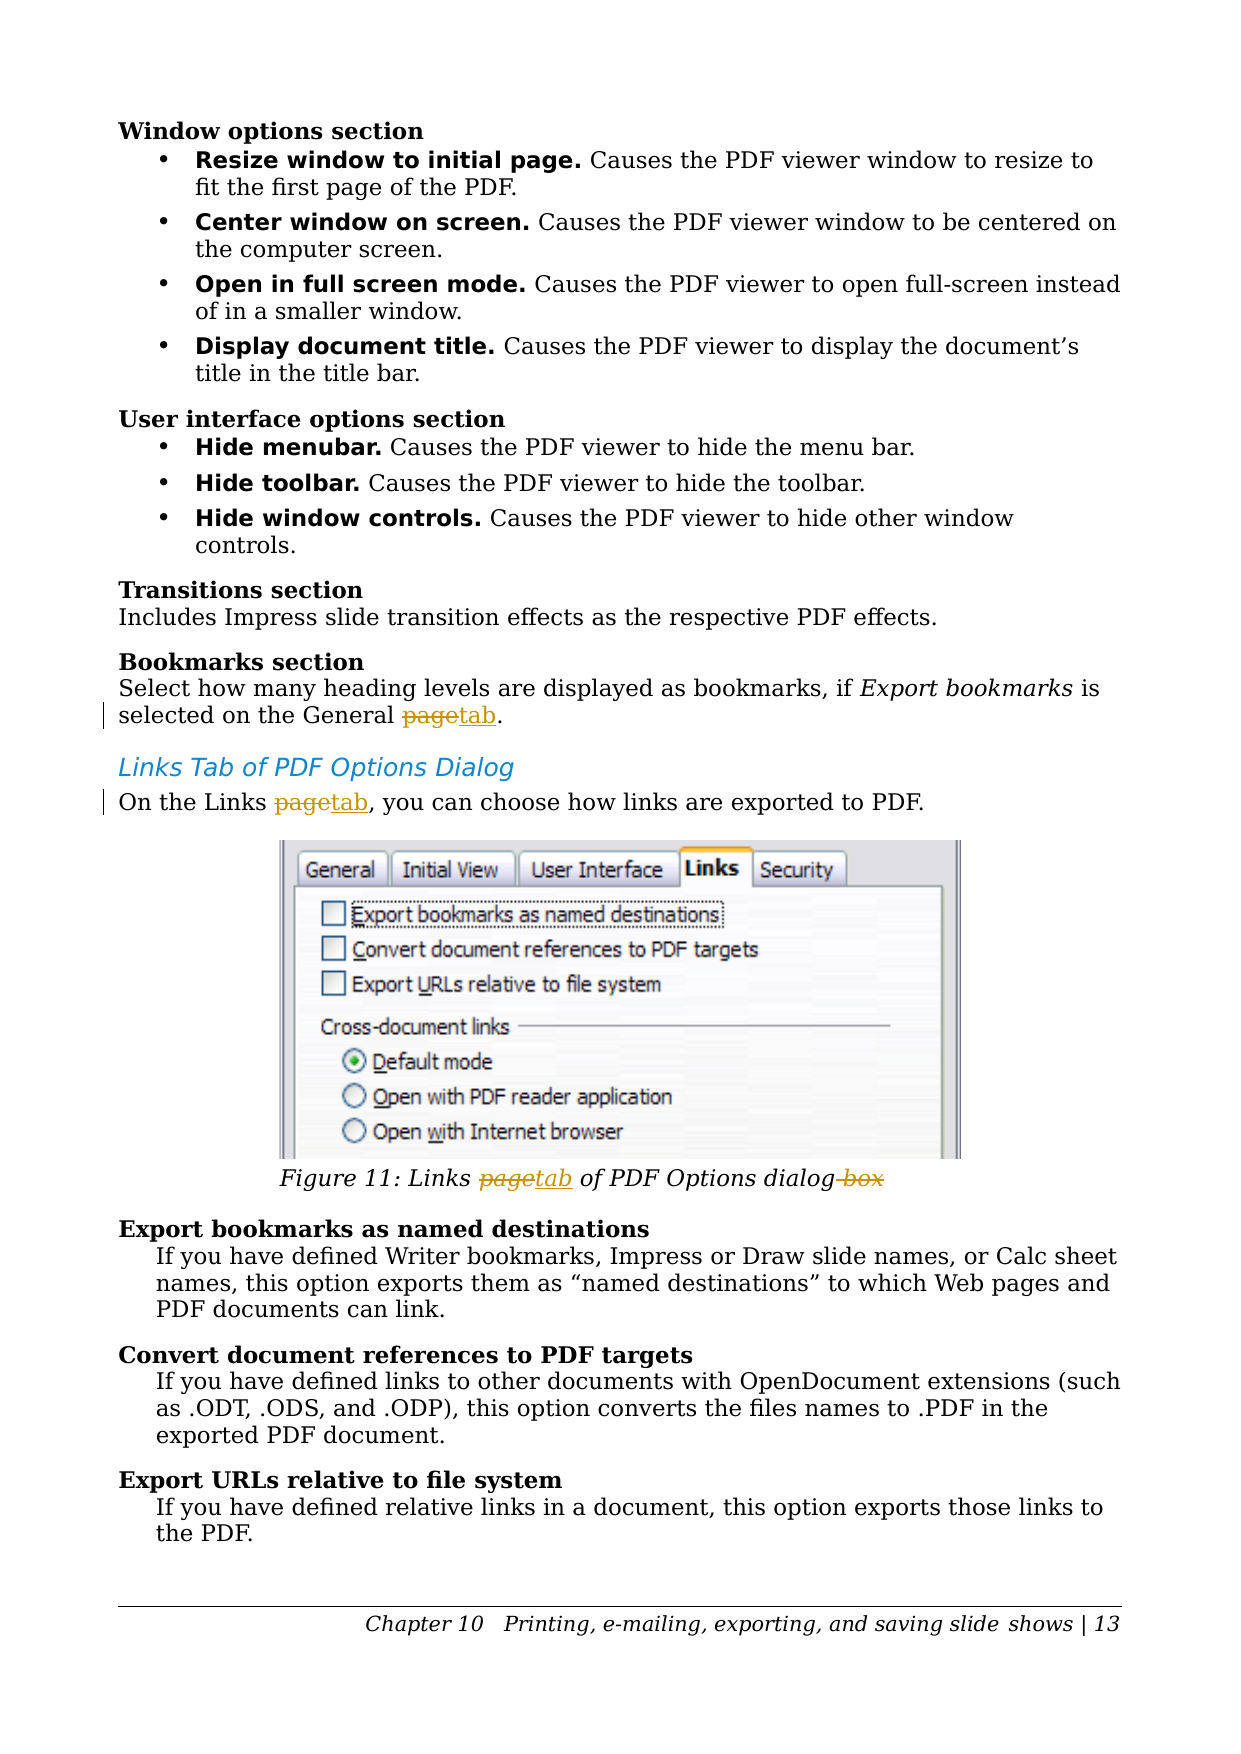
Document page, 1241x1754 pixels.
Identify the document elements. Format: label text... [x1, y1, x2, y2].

text Export bookmarks as named destinations [118, 1216, 1122, 1243]
list Hide toolbar. Causes the PDF viewer to hide the toolbar. [156, 468, 1122, 497]
subtitle Links Tab of PDF Options Dialog [118, 753, 1122, 782]
list Display document title. Causes the PDF viewer to display the document’s title in the title bar. [156, 331, 1122, 387]
text Export URLs relative to file system [118, 1467, 1122, 1494]
text If you have defined relative links in a document, this option exports those links to the PDF. [156, 1494, 1122, 1547]
text On the Links tab, you can choose how links are exported to PDF. [118, 789, 1122, 815]
text Figure 11: Links tab of PDF Options dialog [279, 1165, 961, 1192]
text If you have defined Writer bookmarks, Impress or Draw slide names, or Calc sheet names, this option exports them as “named destinations” to which Web pages and PDF documents can link. [156, 1243, 1122, 1323]
list Hide menubar. Causes the PDF viewer to hide the menu bar. [156, 432, 1122, 461]
text Bookmarks section [118, 648, 1122, 675]
picture [279, 840, 961, 1159]
list Center window on screen. Causes the PDF viewer window to be centered on the computer screen. [156, 207, 1122, 263]
text Transitions section [118, 577, 1122, 604]
text Select how many heading levels are displayed as bookmarks, if Export bookmarks is selected on the General tab. [118, 675, 1122, 729]
list Resize window to initial page. Causes the PDF viewer window to resize to fit the first page of the PDF. [156, 145, 1122, 201]
list Hide window controls. Causes the PDF viewer to hide other window controls. [156, 503, 1122, 559]
list Open in full screen mode. Causes the PDF viewer to open full-screen instead of in a smaller window. [156, 269, 1122, 325]
text Convert document references to PDF targets [118, 1342, 1122, 1368]
text Window options section [118, 118, 1122, 145]
text User interface options section [118, 405, 1122, 432]
text Includes Impress slide transition effects as the respective PDF effects. [118, 604, 1122, 631]
text If you have defined links to other documents with OpenDocument extensions (such as .ODT, .ODS, and .ODP), this option converts the files names to .PDF in the exported PDF document. [156, 1368, 1122, 1448]
